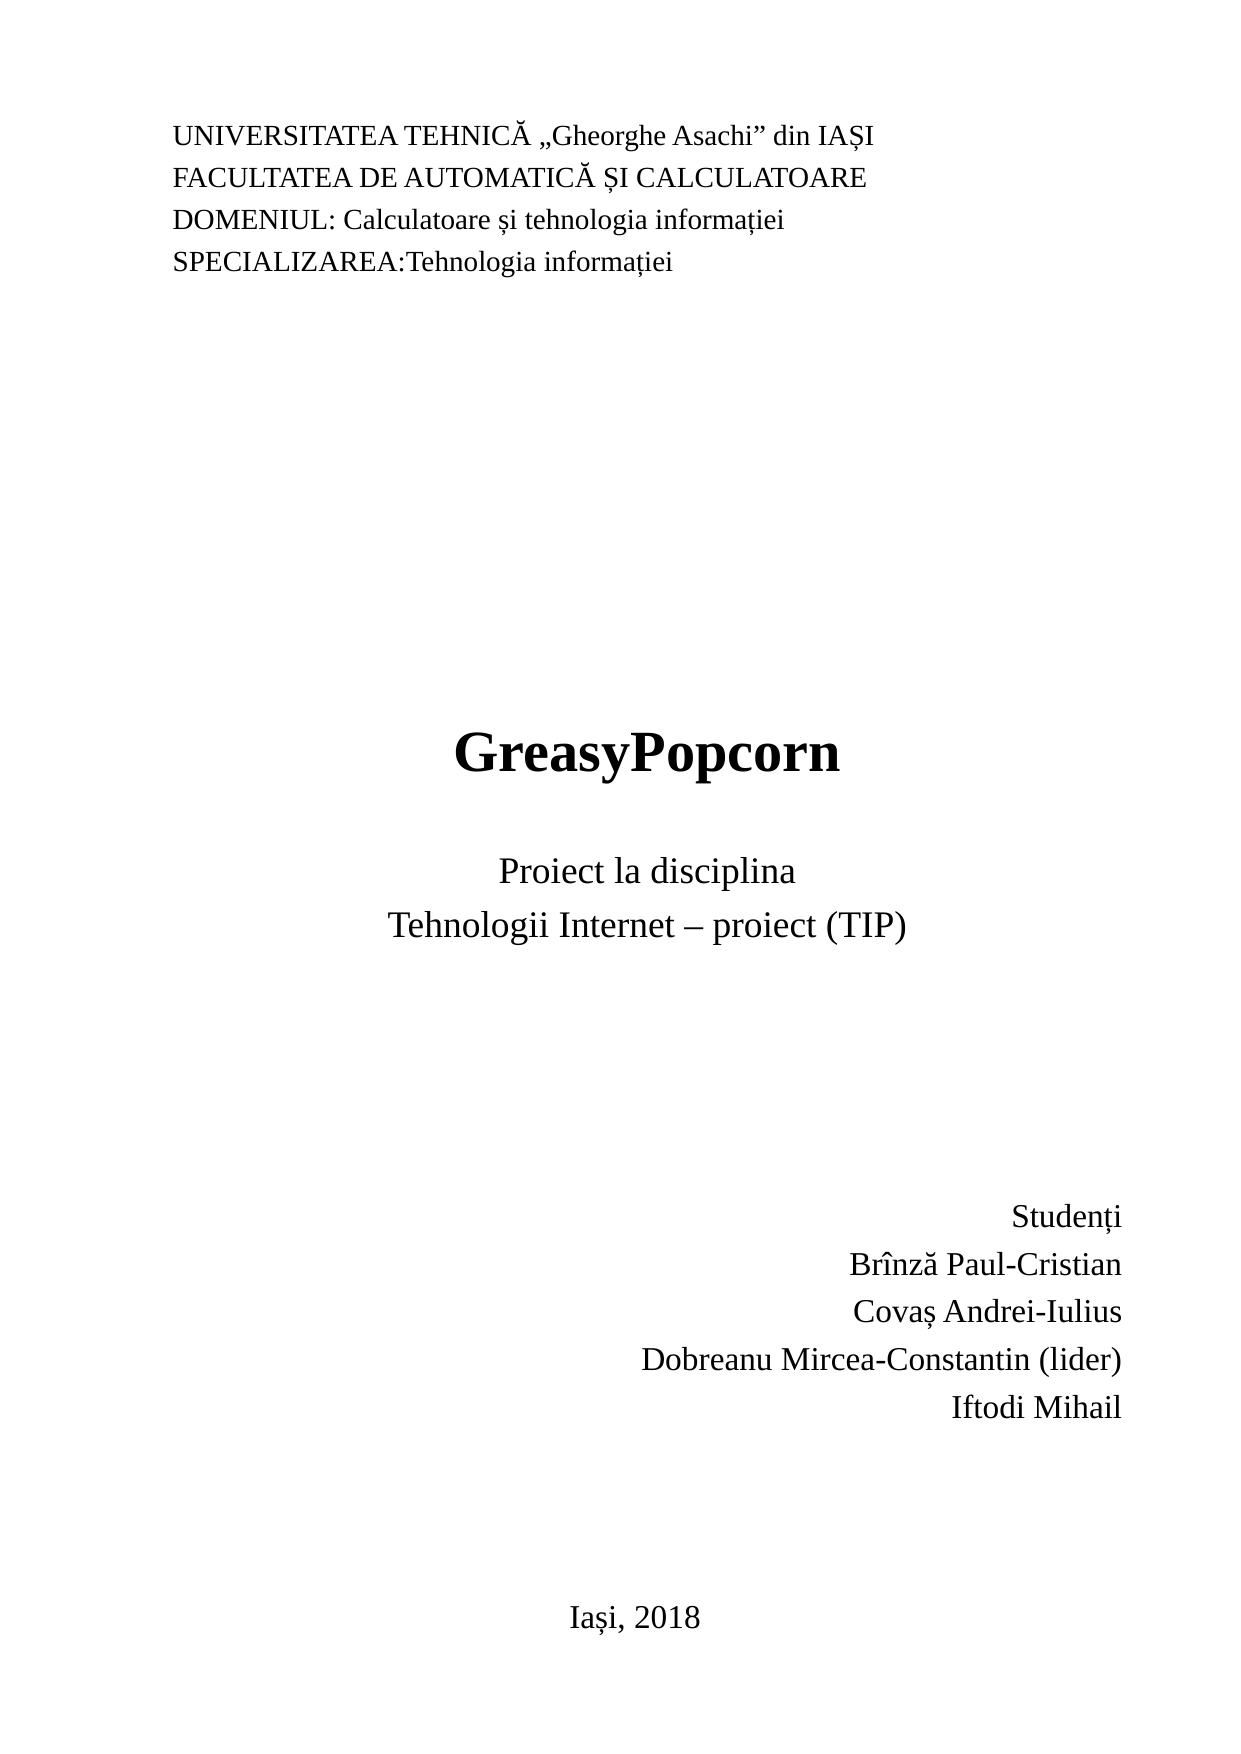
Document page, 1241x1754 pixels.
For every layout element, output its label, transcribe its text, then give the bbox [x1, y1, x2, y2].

text Brînză Paul-Cristian [172, 1244, 1122, 1282]
text Iftodi Mihail [172, 1388, 1122, 1426]
text DOMENIUL: Calculatoare și tehnologia informației [172, 202, 1122, 235]
text SPECIALIZAREA:Tehnologia informației [172, 244, 1122, 277]
text Studenți [172, 1196, 1122, 1234]
text Dobreanu Mircea-Constantin (lider) [172, 1340, 1122, 1378]
text Tehnologii Internet – proiect (TIP) [172, 902, 1122, 946]
text GreasyPopcorn [172, 717, 1122, 784]
text Proiect la disciplina [172, 849, 1122, 892]
text FACULTATEA DE AUTOMATICĂ ȘI CALCULATOARE [172, 160, 1122, 193]
text UNIVERSITATEA TEHNICĂ „Gheorghe Asachi” din IAȘI [172, 118, 1122, 152]
text Covaș Andrei-Iulius [172, 1292, 1122, 1330]
